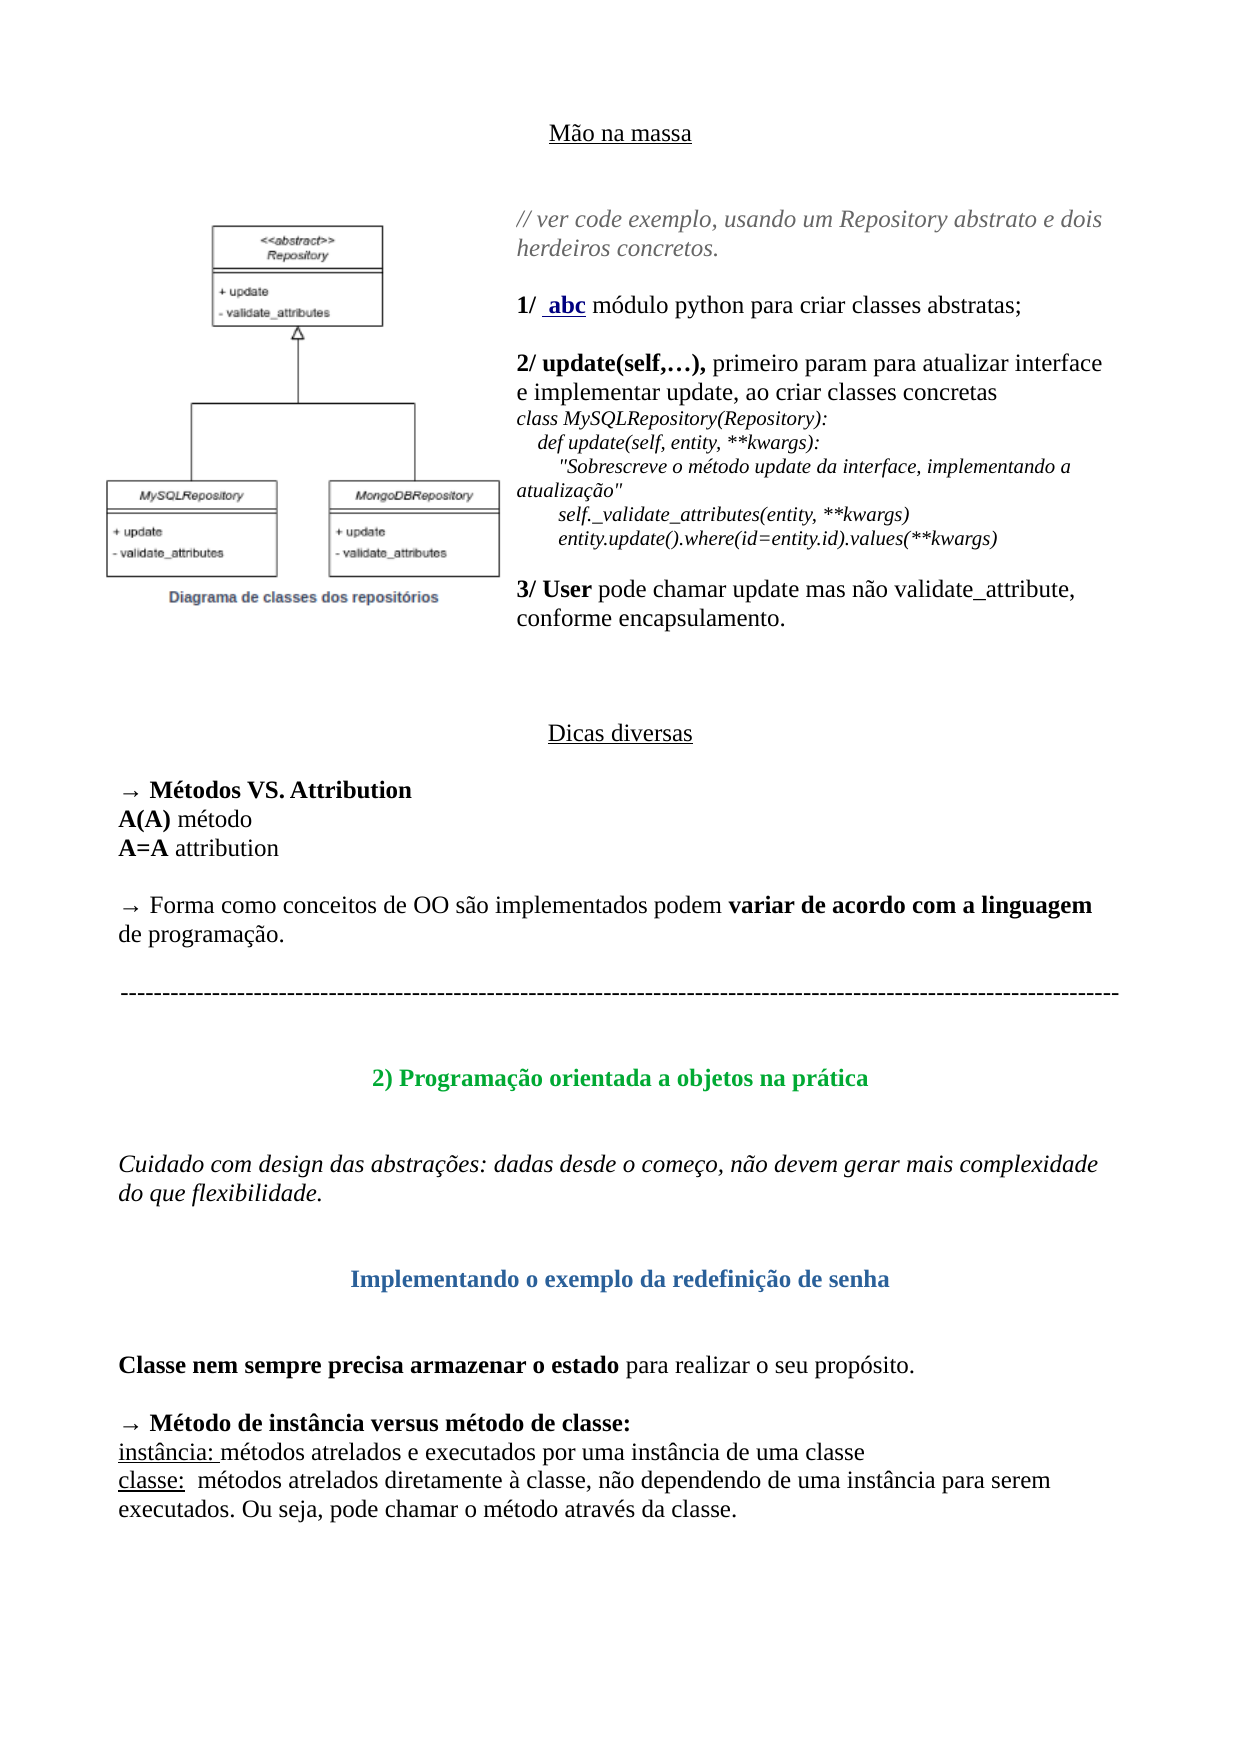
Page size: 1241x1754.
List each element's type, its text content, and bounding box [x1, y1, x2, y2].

text // ver code exemplo, usando um Repository abstrato e dois herdeiros concretos. [517, 204, 1122, 262]
text self._validate_attributes(entity, **kwargs) [517, 502, 1122, 526]
text A(A) método [118, 804, 1122, 833]
picture [84, 200, 517, 621]
text Classe nem sempre precisa armazenar o estado para realizar o seu propósito. [118, 1350, 1122, 1379]
text Dicas diversas [118, 718, 1122, 747]
text Mão na massa [118, 118, 1122, 147]
text ------------------------------------------------------------------------------------------------------------------------ [118, 977, 1122, 1005]
text class MySQLRepository(Repository): [517, 406, 1122, 430]
text entity.update().where(id=entity.id).values(**kwargs) [517, 526, 1122, 550]
text classe: métodos atrelados diretamente à classe, não dependendo de uma instância para serem executados. Ou seja, pode chamar o método através da classe. [118, 1465, 1122, 1523]
text 2) Programação orientada a objetos na prática [118, 1063, 1122, 1092]
text → Método de instância versus método de classe: [118, 1408, 1122, 1437]
text → Forma como conceitos de OO são implementados podem variar de acordo com a linguagem de programação. [118, 890, 1122, 948]
text 3/ User pode chamar update mas não validate_attribute, conforme encapsulamento. [118, 574, 1122, 632]
text "Sobrescreve o método update da interface, implementando a atualização" [517, 454, 1122, 502]
text 1/ abc módulo python para criar classes abstratas; [517, 291, 1122, 319]
text A=A attribution [118, 833, 1122, 862]
text instância: métodos atrelados e executados por uma instância de uma classe [118, 1437, 1122, 1465]
text → Métodos VS. Attribution [118, 775, 1122, 804]
text Cuidado com design das abstrações: dadas desde o começo, não devem gerar mais complexidade do que flexibilidade. [118, 1149, 1122, 1207]
text def update(self, entity, **kwargs): [517, 430, 1122, 454]
text Implementando o exemplo da redefinição de senha [118, 1264, 1122, 1293]
text 2/ update(self,…), primeiro param para atualizar interface e implementar update, ao criar classes concretas [517, 348, 1122, 406]
